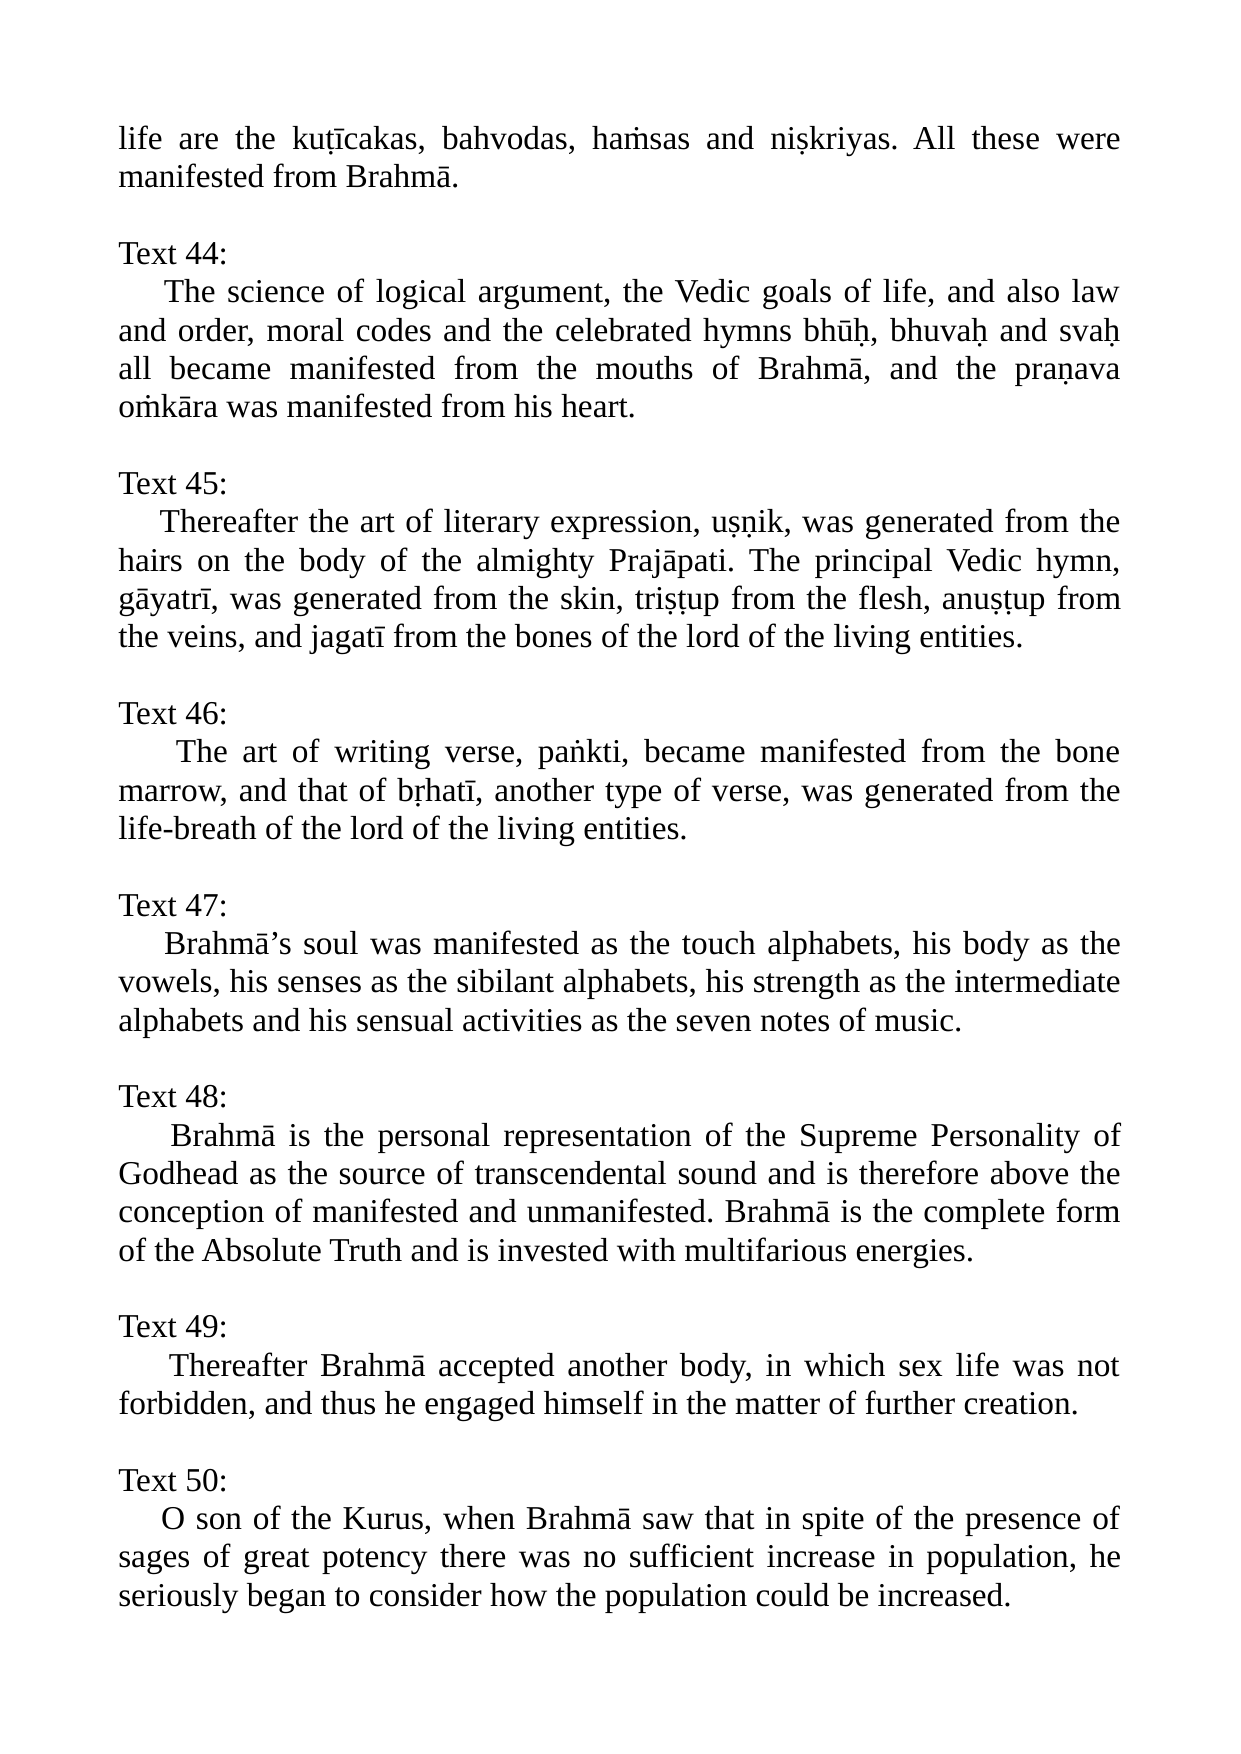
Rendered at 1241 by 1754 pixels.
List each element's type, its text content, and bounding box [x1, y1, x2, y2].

text Text 49: [118, 1306, 1122, 1345]
text Thereafter Brahmā accepted another body, in which sex life was not forbidden, and thus he engaged himself in the matter of further creation. [118, 1345, 1122, 1421]
text Text 47: [118, 885, 1122, 923]
text Thereafter the art of literary expression, uṣṇik, was generated from the hairs on the body of the almighty Prajāpati. The principal Vedic hymn, gāyatrī, was generated from the skin, triṣṭup from the flesh, anuṣṭup from the veins, and jagatī from the bones of the lord of the living entities. [118, 501, 1122, 655]
text O son of the Kurus, when Brahmā saw that in spite of the presence of sages of great potency there was no sufficient increase in population, he seriously began to consider how the population could be increased. [118, 1498, 1122, 1613]
text The science of logical argument, the Vedic goals of life, and also law and order, moral codes and the celebrated hymns bhūḥ, bhuvaḥ and svaḥ all became manifested from the mouths of Brahmā, and the praṇava oṁkāra was manifested from his heart. [118, 271, 1122, 425]
text Text 45: [118, 463, 1122, 501]
text Text 50: [118, 1460, 1122, 1498]
text Text 44: [118, 233, 1122, 271]
text Text 48: [118, 1076, 1122, 1115]
text life are the kuṭīcakas, bahvodas, haṁsas and niṣkriyas. All these were manifested from Brahmā. [118, 118, 1122, 195]
text Brahmā is the personal representation of the Supreme Personality of Godhead as the source of transcendental sound and is therefore above the conception of manifested and unmanifested. Brahmā is the complete form of the Absolute Truth and is invested with multifarious energies. [118, 1115, 1122, 1268]
text Brahmā’s soul was manifested as the touch alphabets, his body as the vowels, his senses as the sibilant alphabets, his strength as the intermediate alphabets and his sensual activities as the seven notes of music. [118, 923, 1122, 1038]
text The art of writing verse, paṅkti, became manifested from the bone marrow, and that of bṛhatī, another type of verse, was generated from the life-breath of the lord of the living entities. [118, 731, 1122, 846]
text Text 46: [118, 693, 1122, 731]
